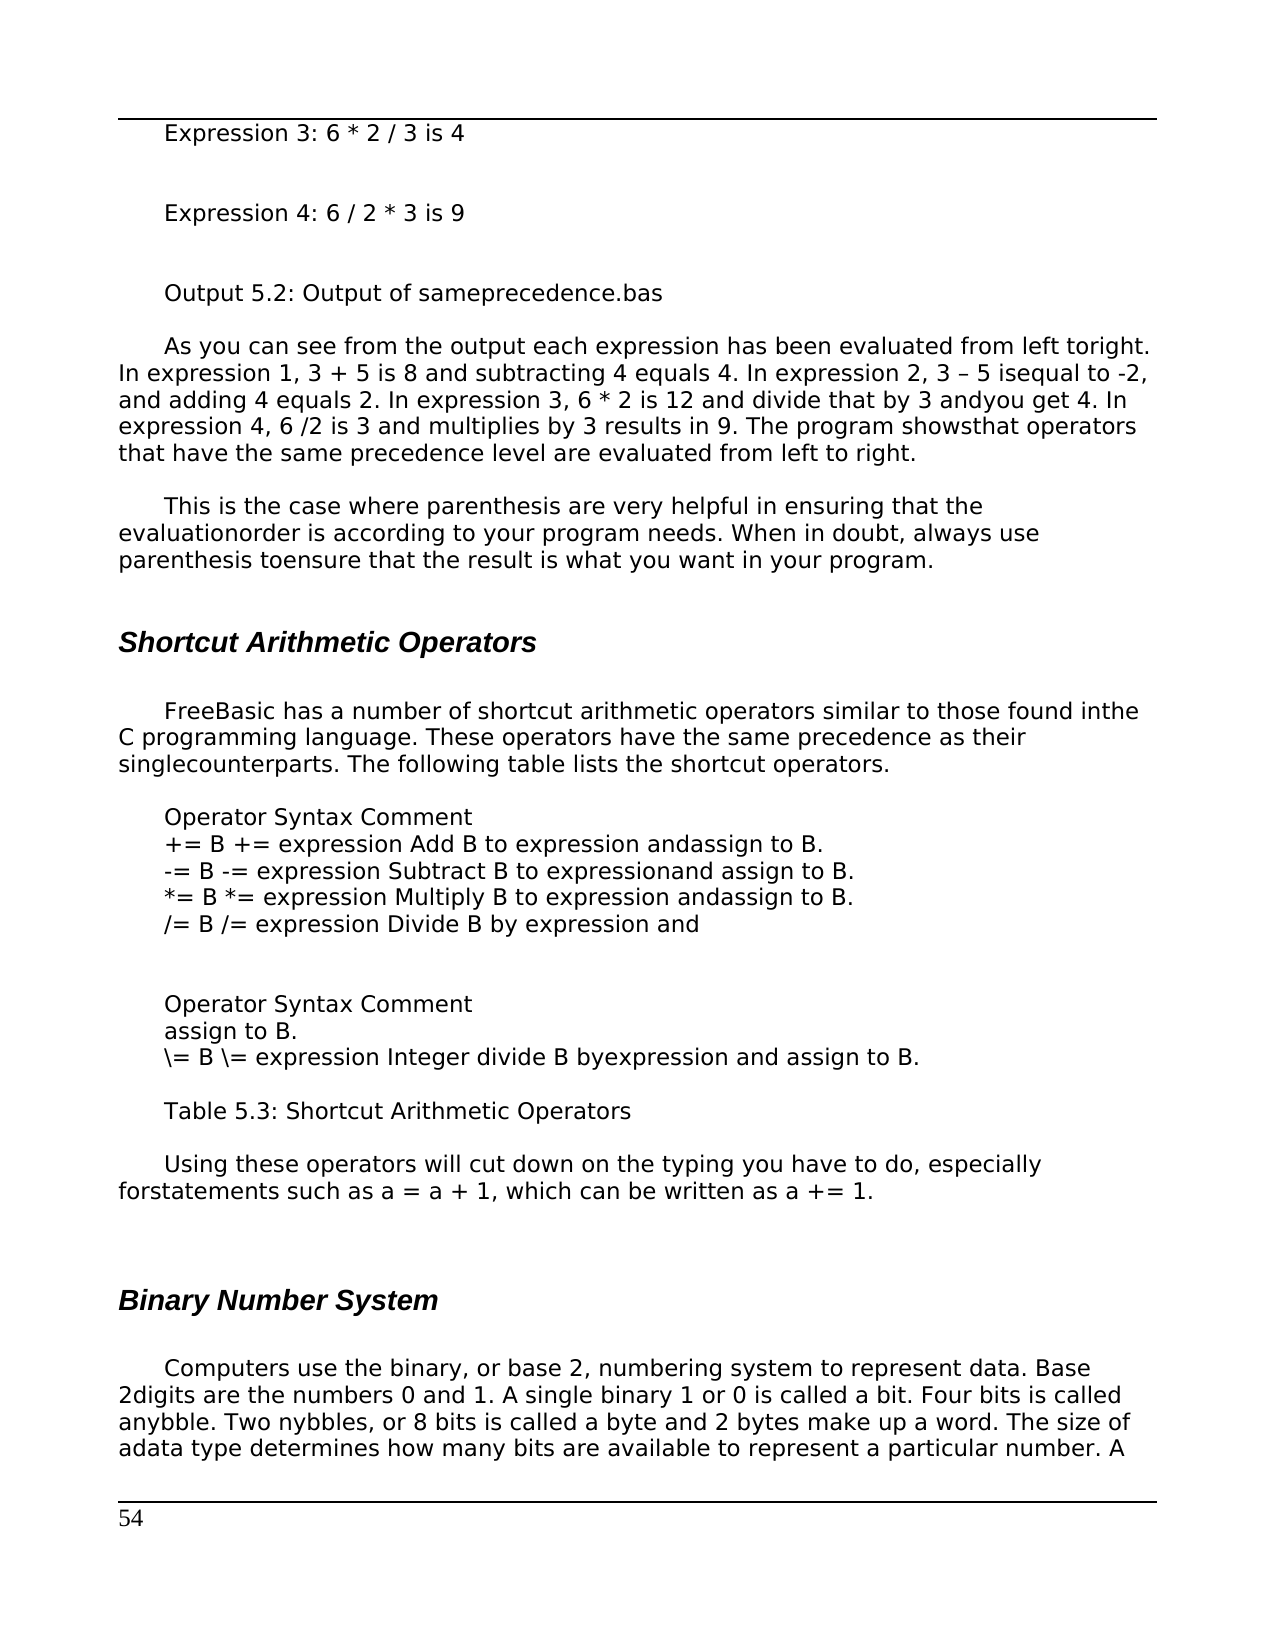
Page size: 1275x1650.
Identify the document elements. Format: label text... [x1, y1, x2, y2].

text Operator Syntax Comment [118, 804, 1157, 831]
text Computers use the binary, or base 2, numbering system to represent data. Base 2digits are the numbers 0 and 1. A single binary 1 or 0 is called a bit. Four bits is called anybble. Two nybbles, or 8 bits is called a byte and 2 bytes make up a word. The size of adata type determines how many bits are available to represent a particular number. A [118, 1356, 1157, 1462]
text This is the case where parenthesis are very helpful in ensuring that the evaluationorder is according to your program needs. When in doubt, always use parenthesis toensure that the result is what you want in your program. [118, 493, 1157, 573]
text Expression 3: 6 * 2 / 3 is 4 [118, 120, 1157, 147]
text Output 5.2: Output of sameprecedence.bas [118, 280, 1157, 307]
subtitle Shortcut Arithmetic Operators [118, 625, 1157, 659]
text Expression 4: 6 / 2 * 3 is 9 [118, 200, 1157, 227]
text assign to B. [118, 1018, 1157, 1044]
text Table 5.3: Shortcut Arithmetic Operators [118, 1098, 1157, 1124]
text FreeBasic has a number of shortcut arithmetic operators similar to those found inthe C programming language. These operators have the same precedence as their singlecounterparts. The following table lists the shortcut operators. [118, 698, 1157, 778]
text As you can see from the output each expression has been evaluated from left toright. In expression 1, 3 + 5 is 8 and subtracting 4 equals 4. In expression 2, 3 – 5 isequal to -2, and adding 4 equals 2. In expression 3, 6 * 2 is 12 and divide that by 3 andyou get 4. In expression 4, 6 /2 is 3 and multiplies by 3 results in 9. The program showsthat operators that have the same precedence level are evaluated from left to right. [118, 333, 1157, 467]
text /= B /= expression Divide B by expression and [118, 911, 1157, 938]
text += B += expression Add B to expression andassign to B. [118, 831, 1157, 858]
subtitle Binary Number System [118, 1283, 1157, 1316]
text \= B \= expression Integer divide B byexpression and assign to B. [118, 1044, 1157, 1071]
text Operator Syntax Comment [118, 991, 1157, 1018]
text *= B *= expression Multiply B to expression andassign to B. [118, 884, 1157, 911]
text Using these operators will cut down on the typing you have to do, especially forstatements such as a = a + 1, which can be written as a += 1. [118, 1151, 1157, 1204]
text -= B -= expression Subtract B to expressionand assign to B. [118, 858, 1157, 884]
